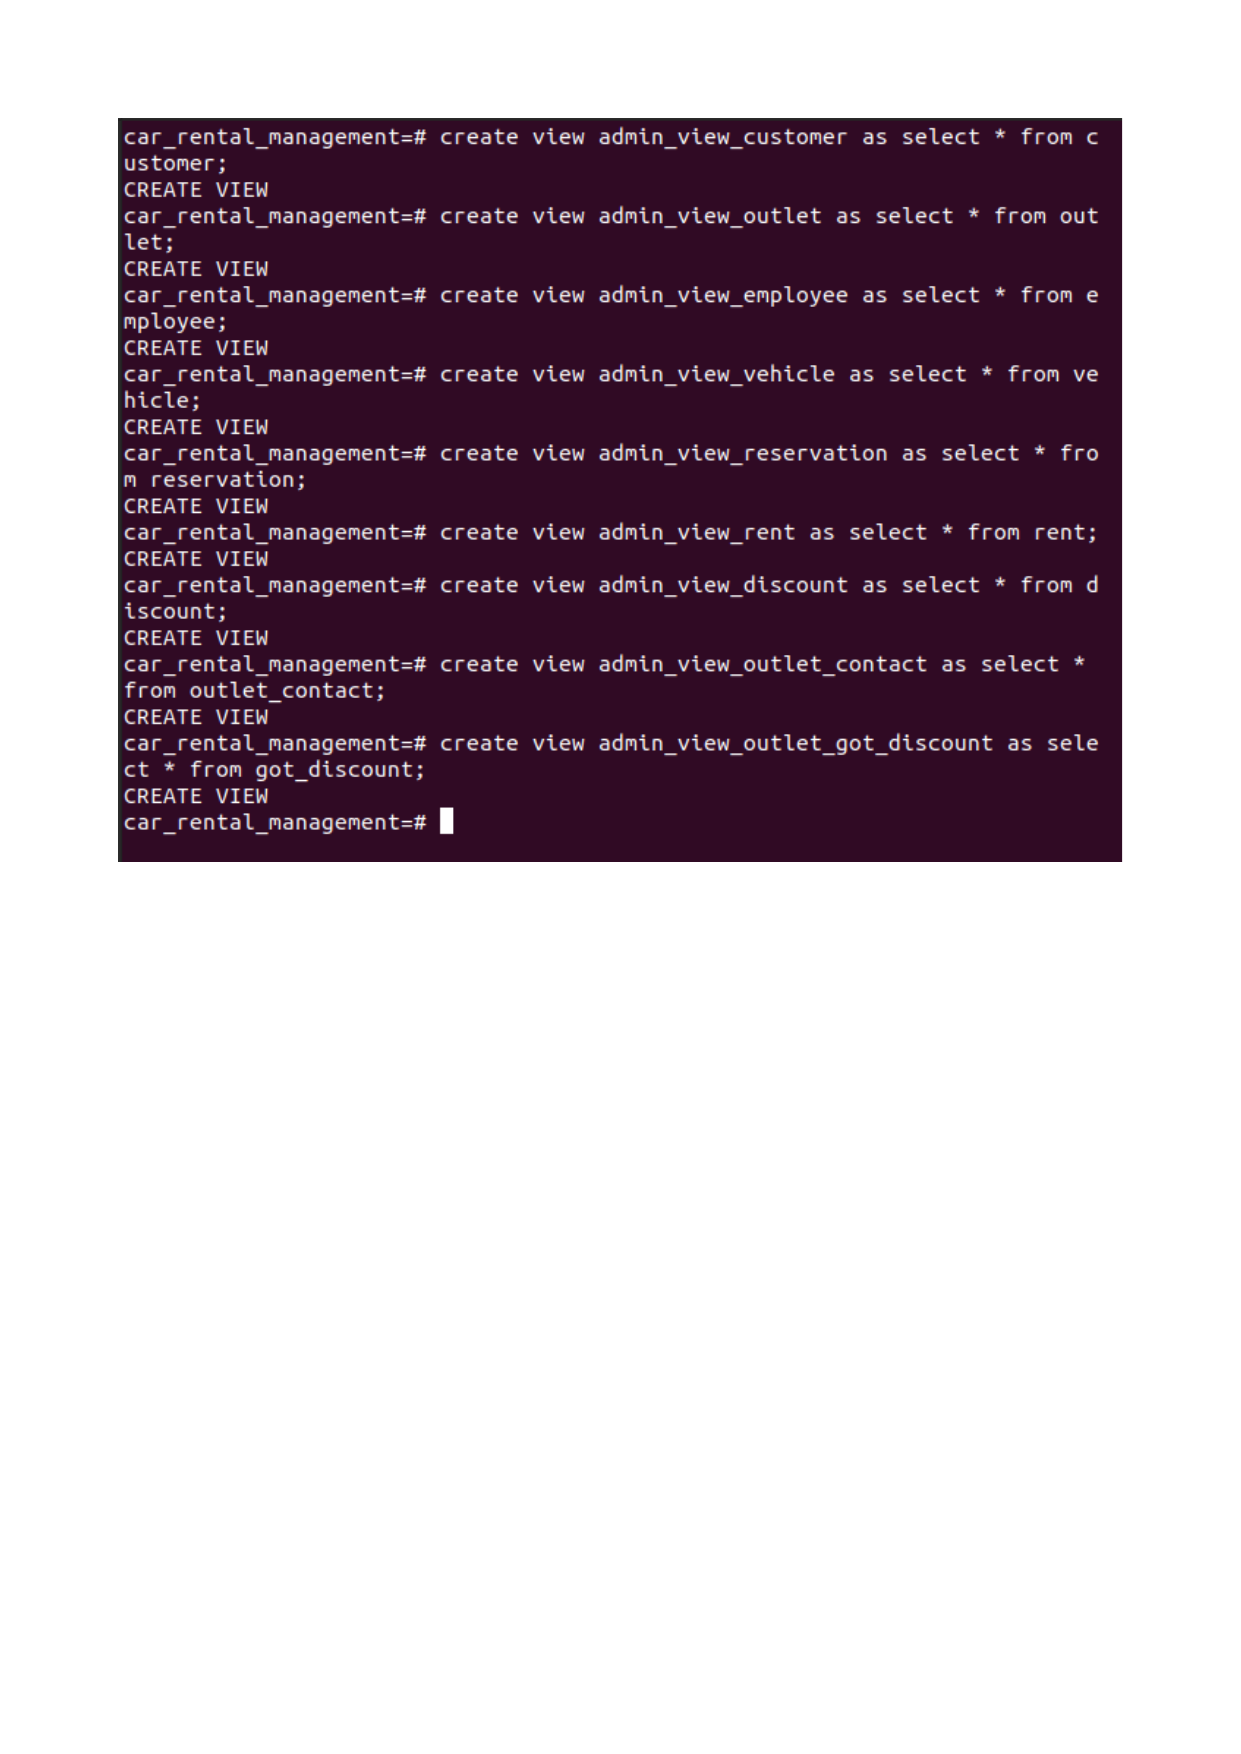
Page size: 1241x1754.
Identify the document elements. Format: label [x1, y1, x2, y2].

picture [118, 118, 1123, 862]
